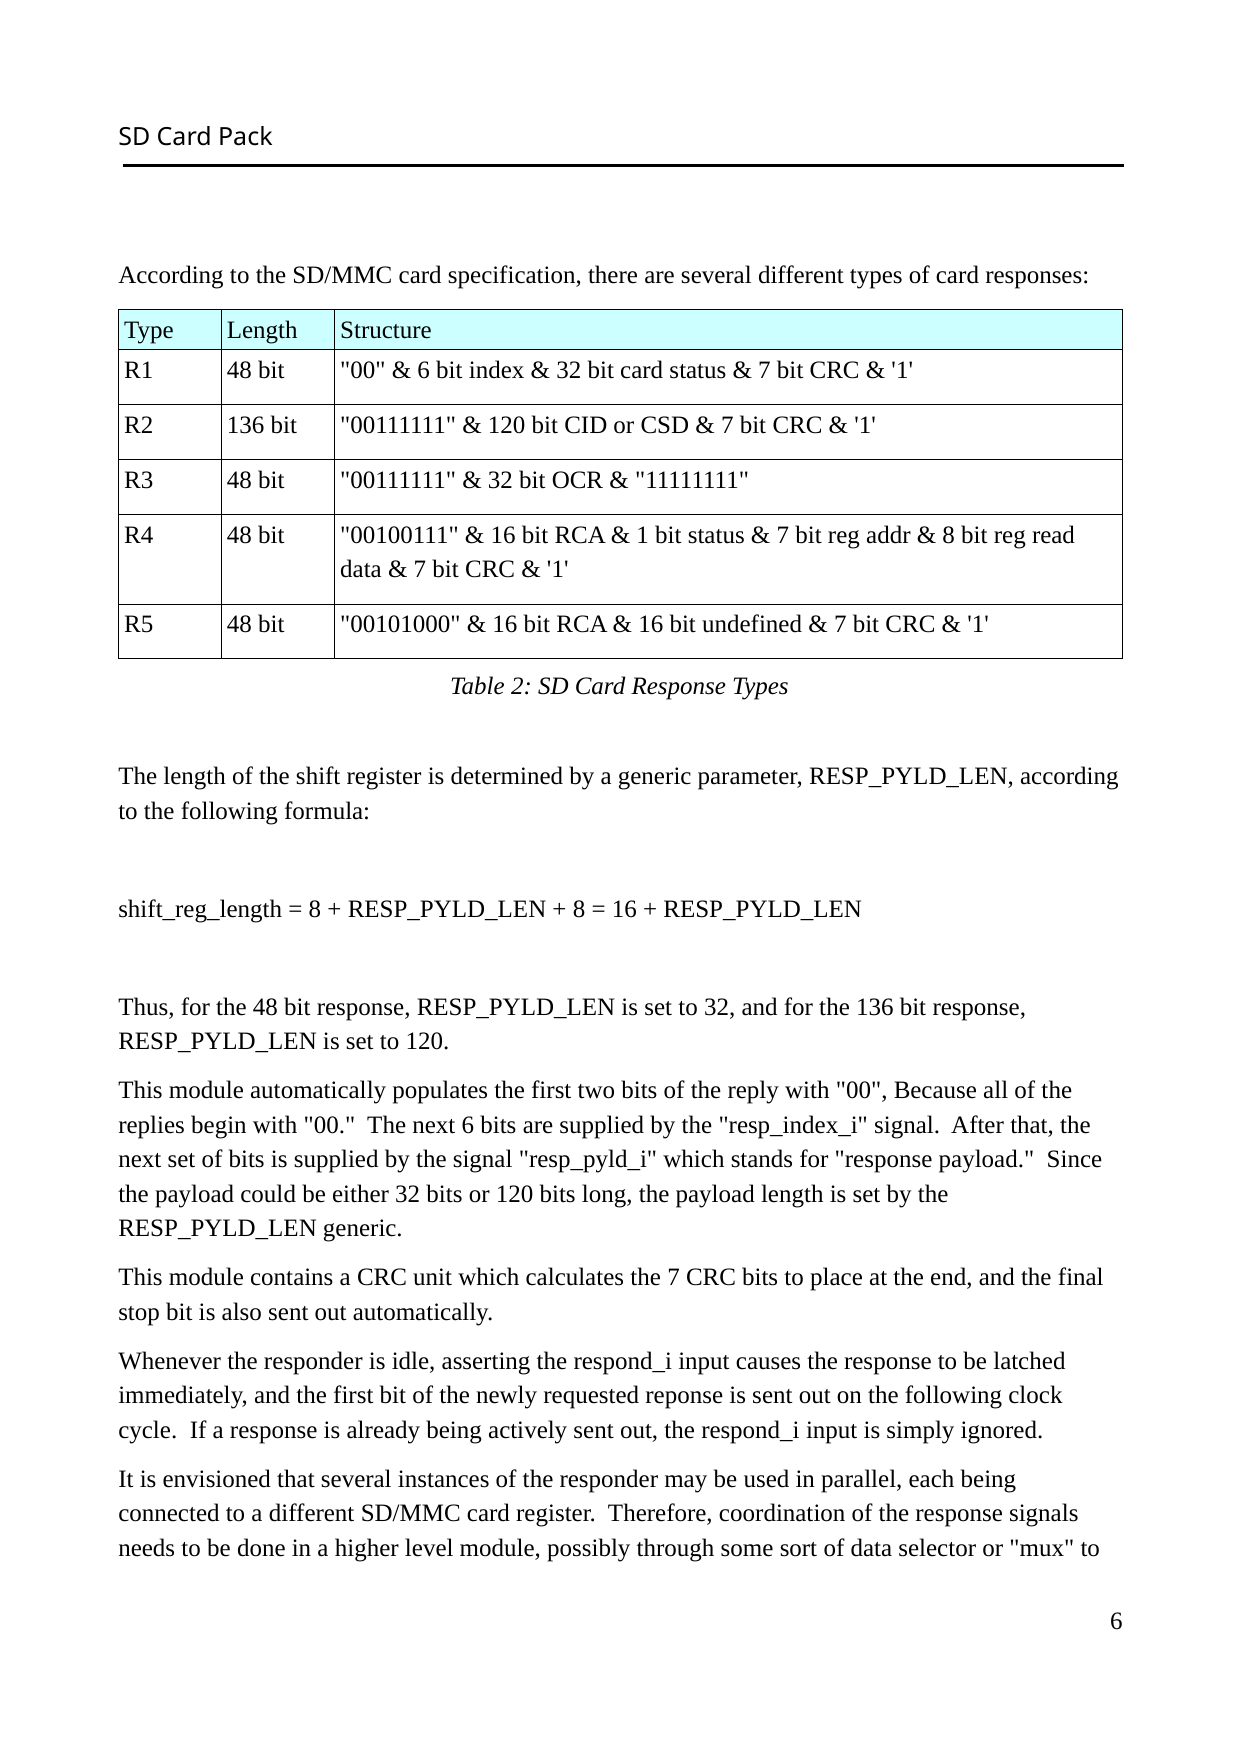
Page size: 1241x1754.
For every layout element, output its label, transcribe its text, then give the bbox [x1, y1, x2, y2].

text shift_reg_length = 8 + RESP_PYLD_LEN + 8 = 16 + RESP_PYLD_LEN [118, 894, 1122, 923]
table_cell "00111111" & 32 bit OCR & "11111111" [335, 460, 1122, 514]
table_cell "00101000" & 16 bit RCA & 16 bit undefined & 7 bit CRC & '1' [335, 605, 1122, 658]
table_header Length [222, 310, 334, 349]
text Thus, for the 48 bit response, RESP_PYLD_LEN is set to 32, and for the 136 bit response, RESP_PYLD_LEN is set to 120. [118, 992, 1122, 1055]
table_cell "00100111" & 16 bit RCA & 1 bit status & 7 bit reg addr & 8 bit reg read data & 7 bit CRC & '1' [335, 515, 1122, 603]
table_cell "00" & 6 bit index & 32 bit card status & 7 bit CRC & '1' [335, 350, 1122, 404]
text This module contains a CRC unit which calculates the 7 CRC bits to place at the end, and the final stop bit is also sent out automatically. [118, 1262, 1122, 1326]
text This module automatically populates the first two bits of the reply with "00", Because all of the replies begin with "00." The next 6 bits are supplied by the "resp_index_i" signal. After that, the next set of bits is supplied by the signal "resp_pyld_i" which stands for "response payload." Since the payload could be either 32 bits or 120 bits long, the payload length is set by the RESP_PYLD_LEN generic. [118, 1076, 1122, 1242]
text The length of the shift register is determined by a generic parameter, RESP_PYLD_LEN, according to the following formula: [118, 761, 1122, 824]
text Whenever the responder is idle, asserting the respond_i input causes the response to be latched immediately, and the first bit of the newly requested reponse is sent out on the following clock cycle. If a response is already being actively sent out, the respond_i input is simply ignored. [118, 1346, 1122, 1444]
table_cell R1 [119, 350, 221, 404]
table_cell R5 [119, 605, 221, 658]
table_header Structure [335, 310, 1122, 349]
text According to the SD/MMC card specification, there are several different types of card responses: [118, 260, 1122, 289]
table_cell R2 [119, 405, 221, 459]
table_header Type [119, 310, 221, 349]
table_cell 48 bit [222, 605, 334, 658]
table_cell R3 [119, 460, 221, 514]
text It is envisioned that several instances of the responder may be used in parallel, each being connected to a different SD/MMC card register. Therefore, coordination of the response signals needs to be done in a higher level module, possibly through some sort of data selector or "mux" to [118, 1464, 1122, 1562]
table_cell 48 bit [222, 515, 334, 603]
table_cell R4 [119, 515, 221, 603]
text Table 2: SD Card Response Types [118, 671, 1122, 700]
table_cell "00111111" & 120 bit CID or CSD & 7 bit CRC & '1' [335, 405, 1122, 459]
table_cell 48 bit [222, 350, 334, 404]
table_cell 48 bit [222, 460, 334, 514]
table_cell 136 bit [222, 405, 334, 459]
